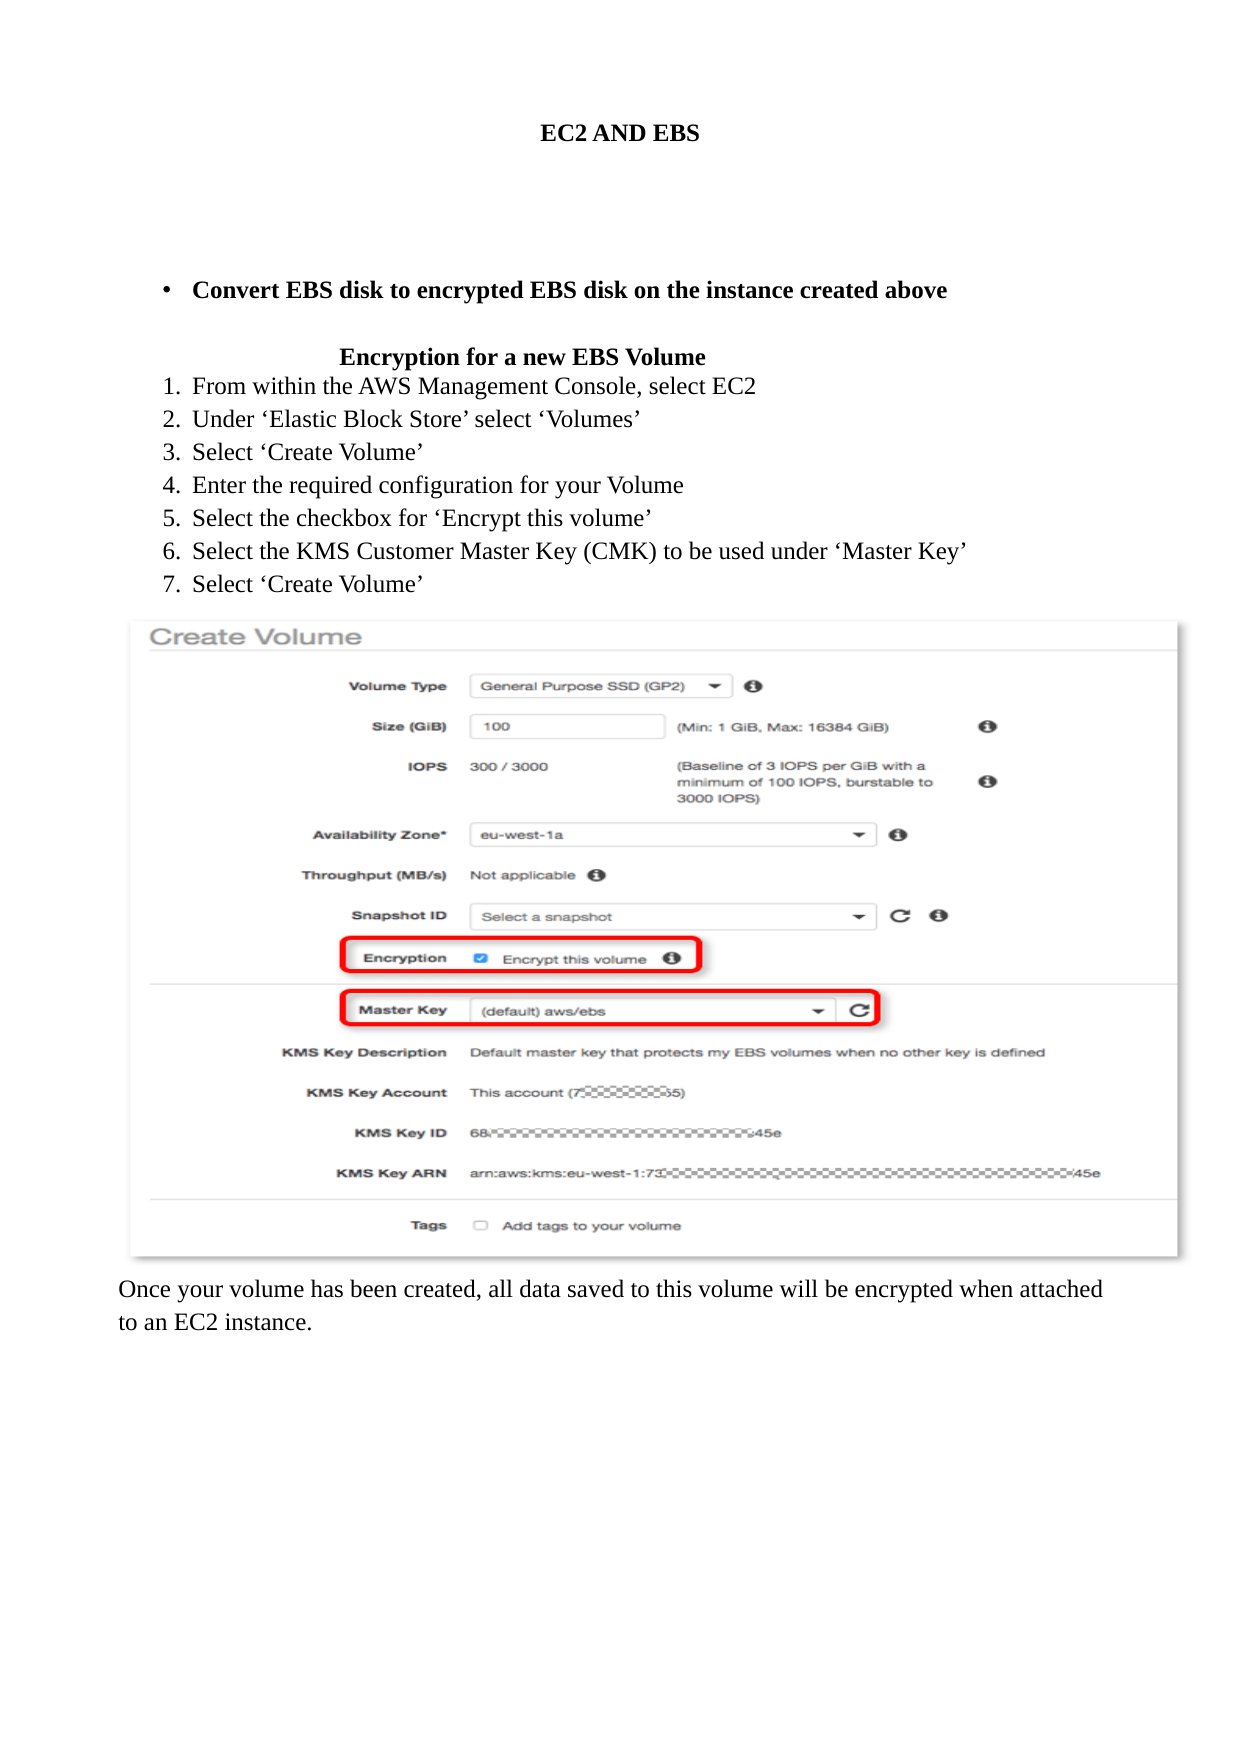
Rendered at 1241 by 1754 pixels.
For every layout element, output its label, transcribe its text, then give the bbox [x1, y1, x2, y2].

subtitle Encryption for a new EBS Volume [309, 342, 1122, 371]
picture [118, 616, 1198, 1270]
list Select the checkbox for ‘Encrypt this volume’ [162, 503, 1122, 532]
list Under ‘Elastic Block Store’ select ‘Volumes’ [162, 404, 1122, 432]
list Select the KMS Customer Master Key (CMK) to be used under ‘Master Key’ [162, 536, 1122, 564]
list From within the AWS Management Console, select EC2 [162, 371, 1122, 399]
text Once your volume has been created, all data saved to this volume will be encrypted when attached to an EC2 instance. [118, 1270, 1122, 1336]
list Select ‘Create Volume’ [162, 437, 1122, 466]
list Select ‘Create Volume’ [162, 569, 1122, 598]
list Enter the required configuration for your Volume [162, 470, 1122, 498]
list Convert EBS disk to encrypted EBS disk on the instance created above [162, 275, 1122, 304]
